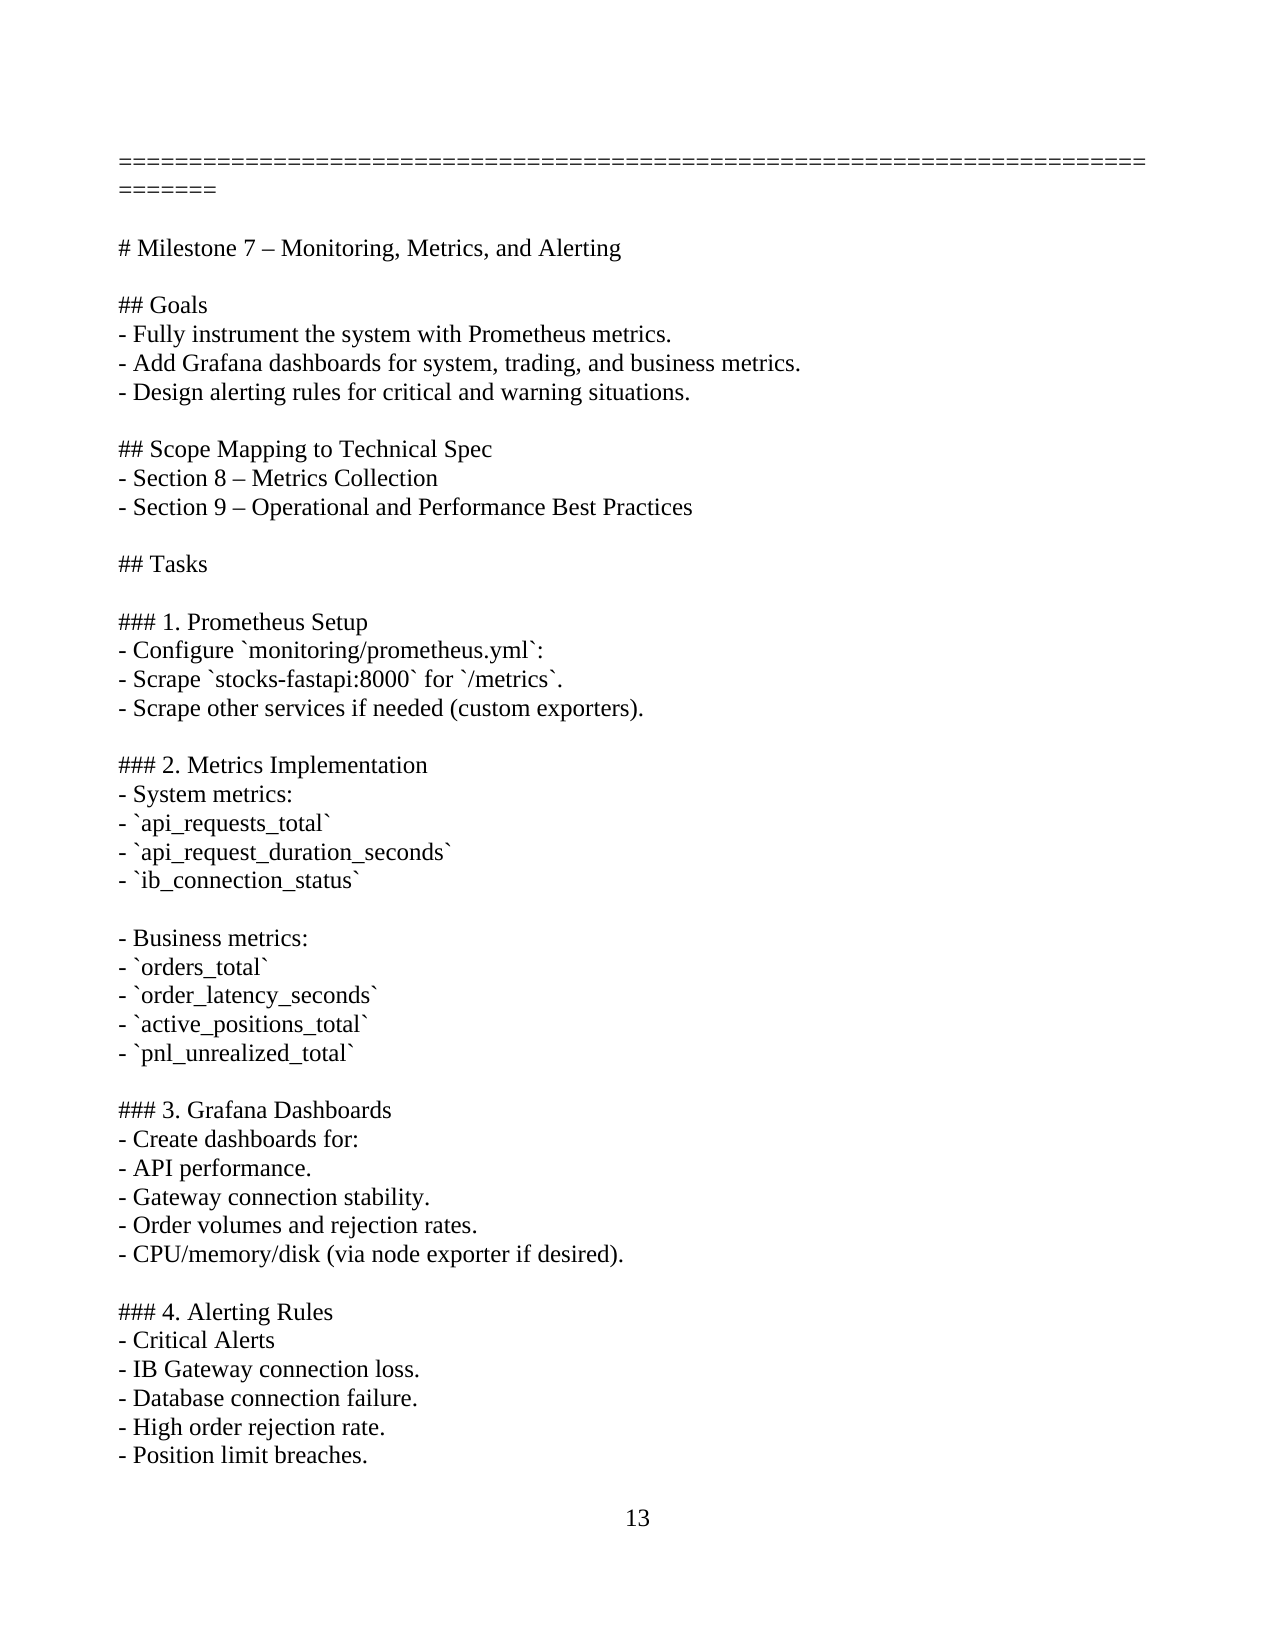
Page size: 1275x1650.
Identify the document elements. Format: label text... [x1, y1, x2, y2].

text - High order rejection rate. [118, 1412, 1157, 1441]
text - Gateway connection stability. [118, 1182, 1157, 1211]
text - Order volumes and rejection rates. [118, 1211, 1157, 1239]
text - Section 8 – Metrics Collection [118, 463, 1157, 492]
text - Section 9 – Operational and Performance Best Practices [118, 492, 1157, 521]
text ## Scope Mapping to Technical Spec [118, 434, 1157, 463]
text ### 4. Alerting Rules [118, 1297, 1157, 1326]
text - Scrape `stocks-fastapi:8000` for `/metrics`. [118, 664, 1157, 693]
text ### 2. Metrics Implementation [118, 751, 1157, 779]
text - Critical Alerts [118, 1326, 1157, 1354]
text - Scrape other services if needed (custom exporters). [118, 693, 1157, 722]
text - Configure `monitoring/prometheus.yml`: [118, 636, 1157, 664]
text - CPU/memory/disk (via node exporter if desired). [118, 1239, 1157, 1268]
text - `orders_total` [118, 952, 1157, 981]
text - System metrics: [118, 779, 1157, 808]
text - API performance. [118, 1153, 1157, 1182]
text - `pnl_unrealized_total` [118, 1038, 1157, 1067]
text ## Tasks [118, 549, 1157, 578]
text - `ib_connection_status` [118, 866, 1157, 894]
text ### 3. Grafana Dashboards [118, 1096, 1157, 1124]
text ================================================================================ [118, 147, 1157, 204]
text - Fully instrument the system with Prometheus metrics. [118, 319, 1157, 348]
text - `order_latency_seconds` [118, 981, 1157, 1009]
text - `active_positions_total` [118, 1009, 1157, 1038]
text - IB Gateway connection loss. [118, 1354, 1157, 1383]
text - Position limit breaches. [118, 1441, 1157, 1469]
text - `api_requests_total` [118, 808, 1157, 837]
text # Milestone 7 – Monitoring, Metrics, and Alerting [118, 233, 1157, 262]
text - Create dashboards for: [118, 1124, 1157, 1153]
text - `api_request_duration_seconds` [118, 837, 1157, 866]
text - Add Grafana dashboards for system, trading, and business metrics. [118, 348, 1157, 377]
text ## Goals [118, 291, 1157, 319]
text - Design alerting rules for critical and warning situations. [118, 377, 1157, 406]
text - Database connection failure. [118, 1383, 1157, 1412]
text ### 1. Prometheus Setup [118, 607, 1157, 636]
text - Business metrics: [118, 923, 1157, 952]
